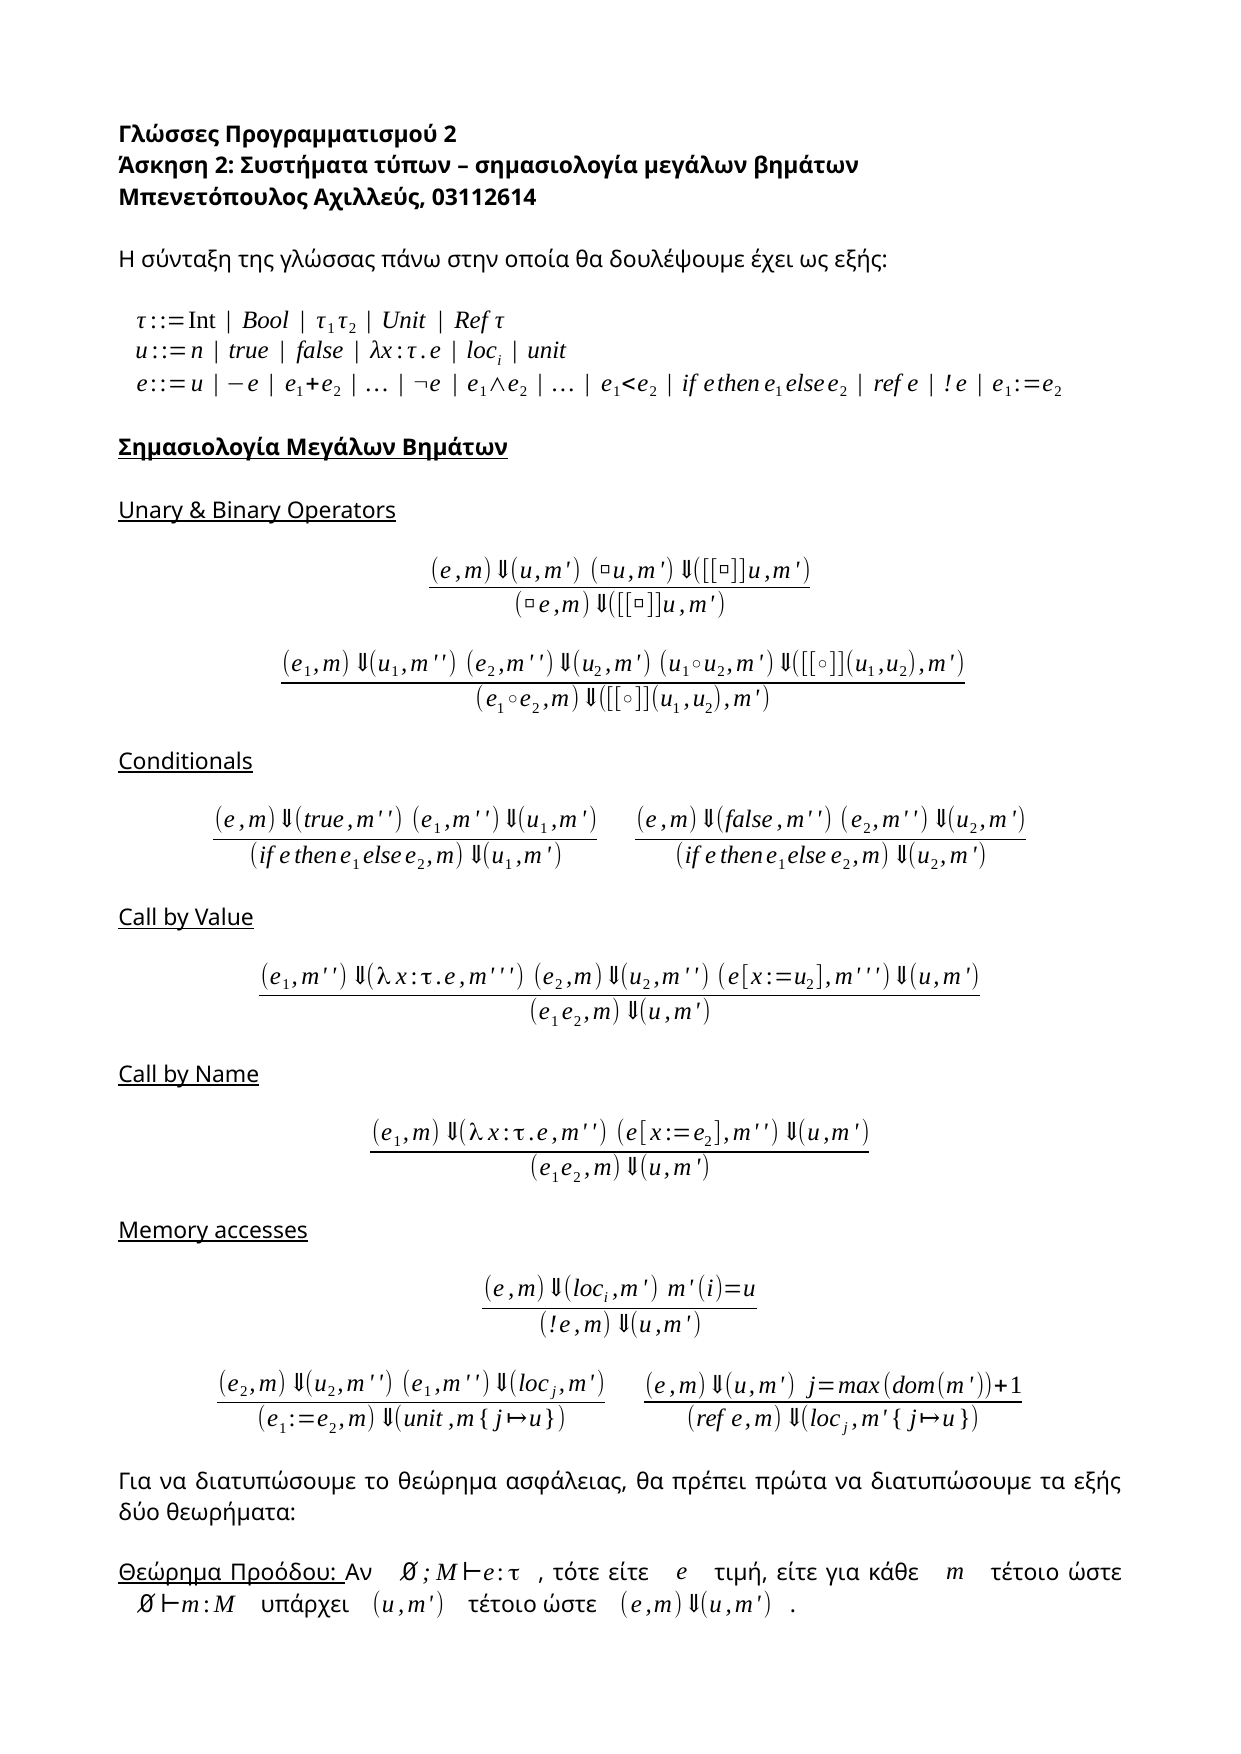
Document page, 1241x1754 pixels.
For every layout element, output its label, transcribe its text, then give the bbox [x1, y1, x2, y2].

text Άσκηση 2: Συστήματα τύπων – σημασιολογία μεγάλων βημάτων [118, 149, 1122, 181]
text Unary & Binary Operators [118, 493, 1122, 525]
text Call by Value [118, 901, 1122, 932]
text Σημασιολογία Μεγάλων Βημάτων [118, 431, 1122, 462]
text Conditionals [118, 745, 1122, 776]
text Για να διατυπώσουμε το θεώρημα ασφάλειας, θα πρέπει πρώτα να διατυπώσουμε τα εξής δύο θεωρήματα: [118, 1464, 1122, 1527]
text Memory accesses [118, 1214, 1122, 1245]
text Μπενετόπουλος Αχιλλεύς, 03112614 [118, 181, 1122, 212]
text Η σύνταξη της γλώσσας πάνω στην οποία θα δουλέψουμε έχει ως εξής: [118, 243, 1122, 274]
text Call by Name [118, 1057, 1122, 1089]
text Θεώρημα Προόδου: Αν , τότε είτε τιμή, είτε για κάθε τέτοιο ώστε υπάρχει τέτοιο ώστε . [118, 1556, 1122, 1620]
text Γλώσσες Προγραμματισμού 2 [118, 118, 1122, 149]
